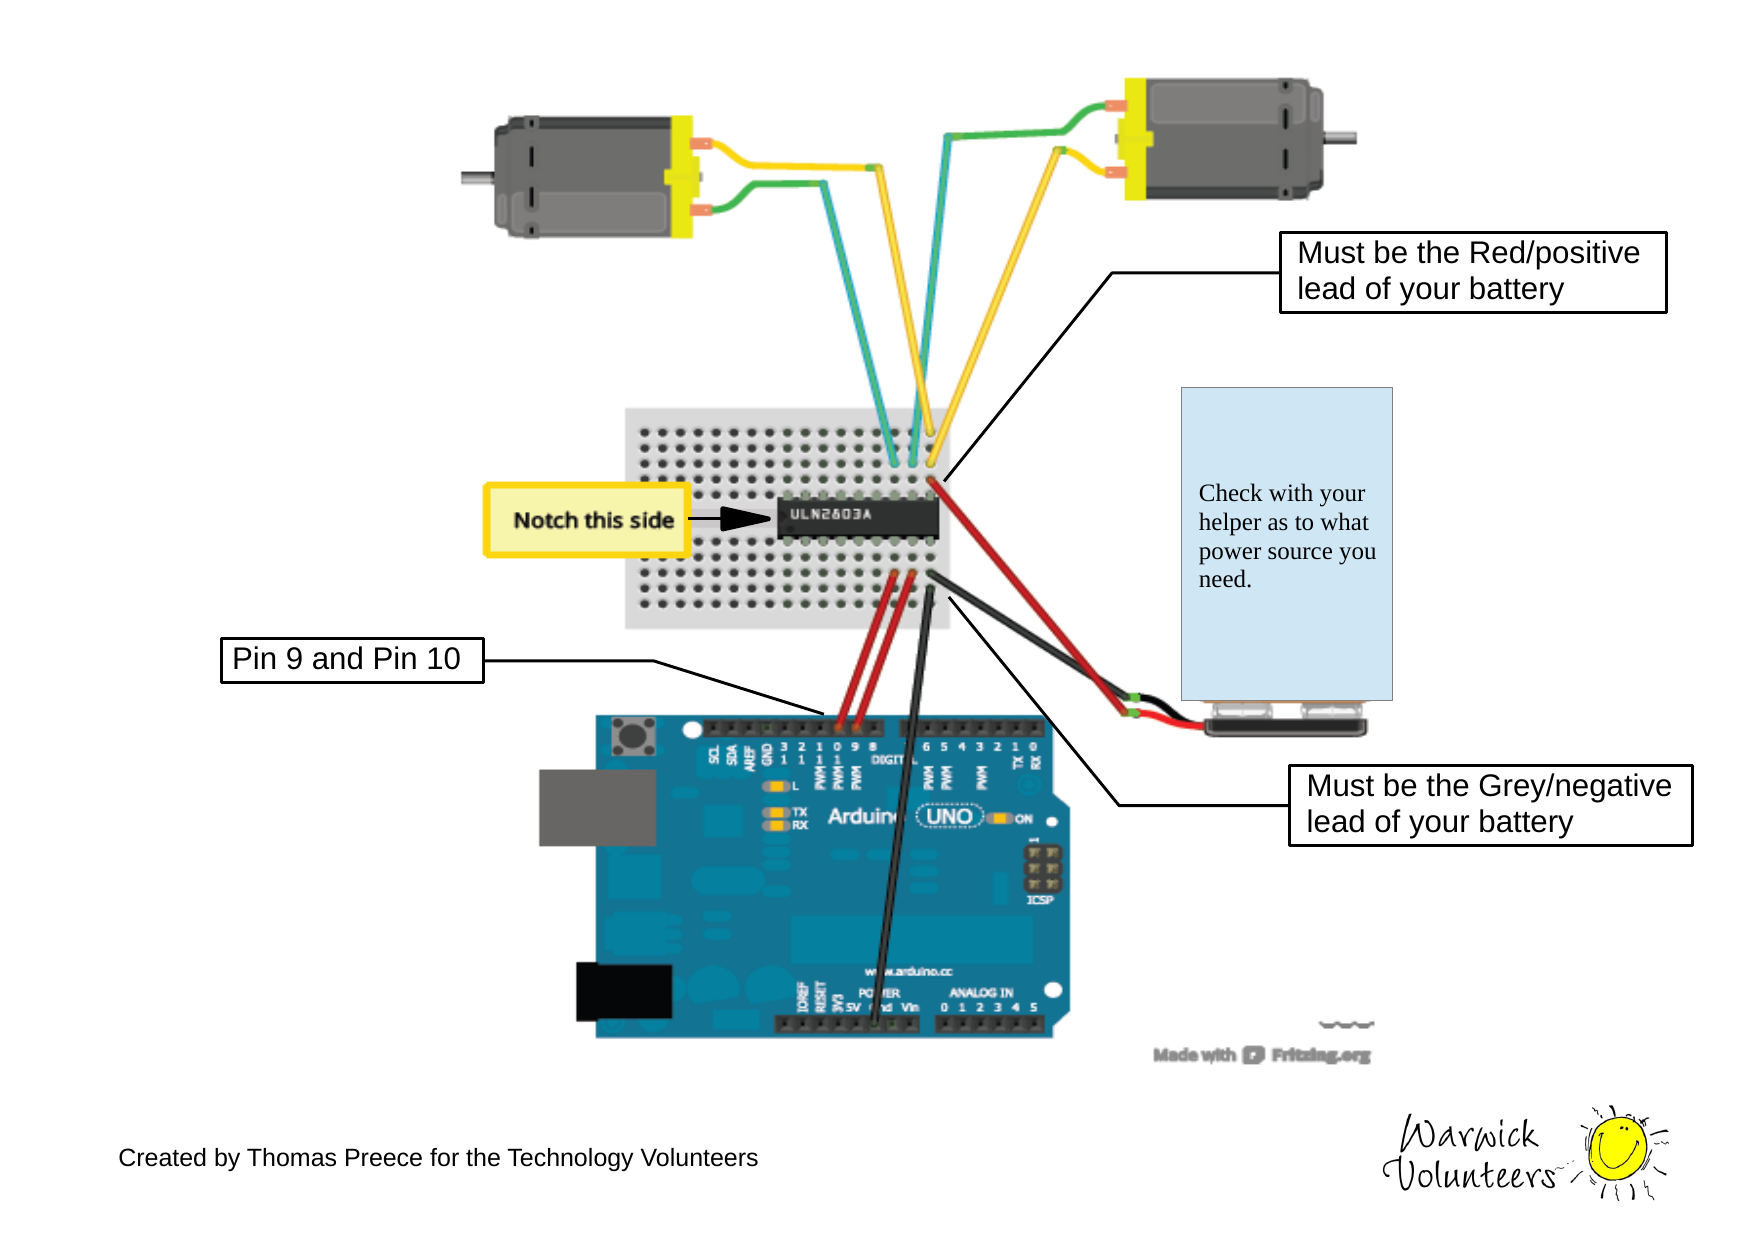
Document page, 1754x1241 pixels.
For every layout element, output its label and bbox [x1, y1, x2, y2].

picture [1282, 234, 1410, 311]
picture [1291, 767, 1410, 844]
picture [409, 34, 1410, 1080]
picture [409, 640, 482, 681]
